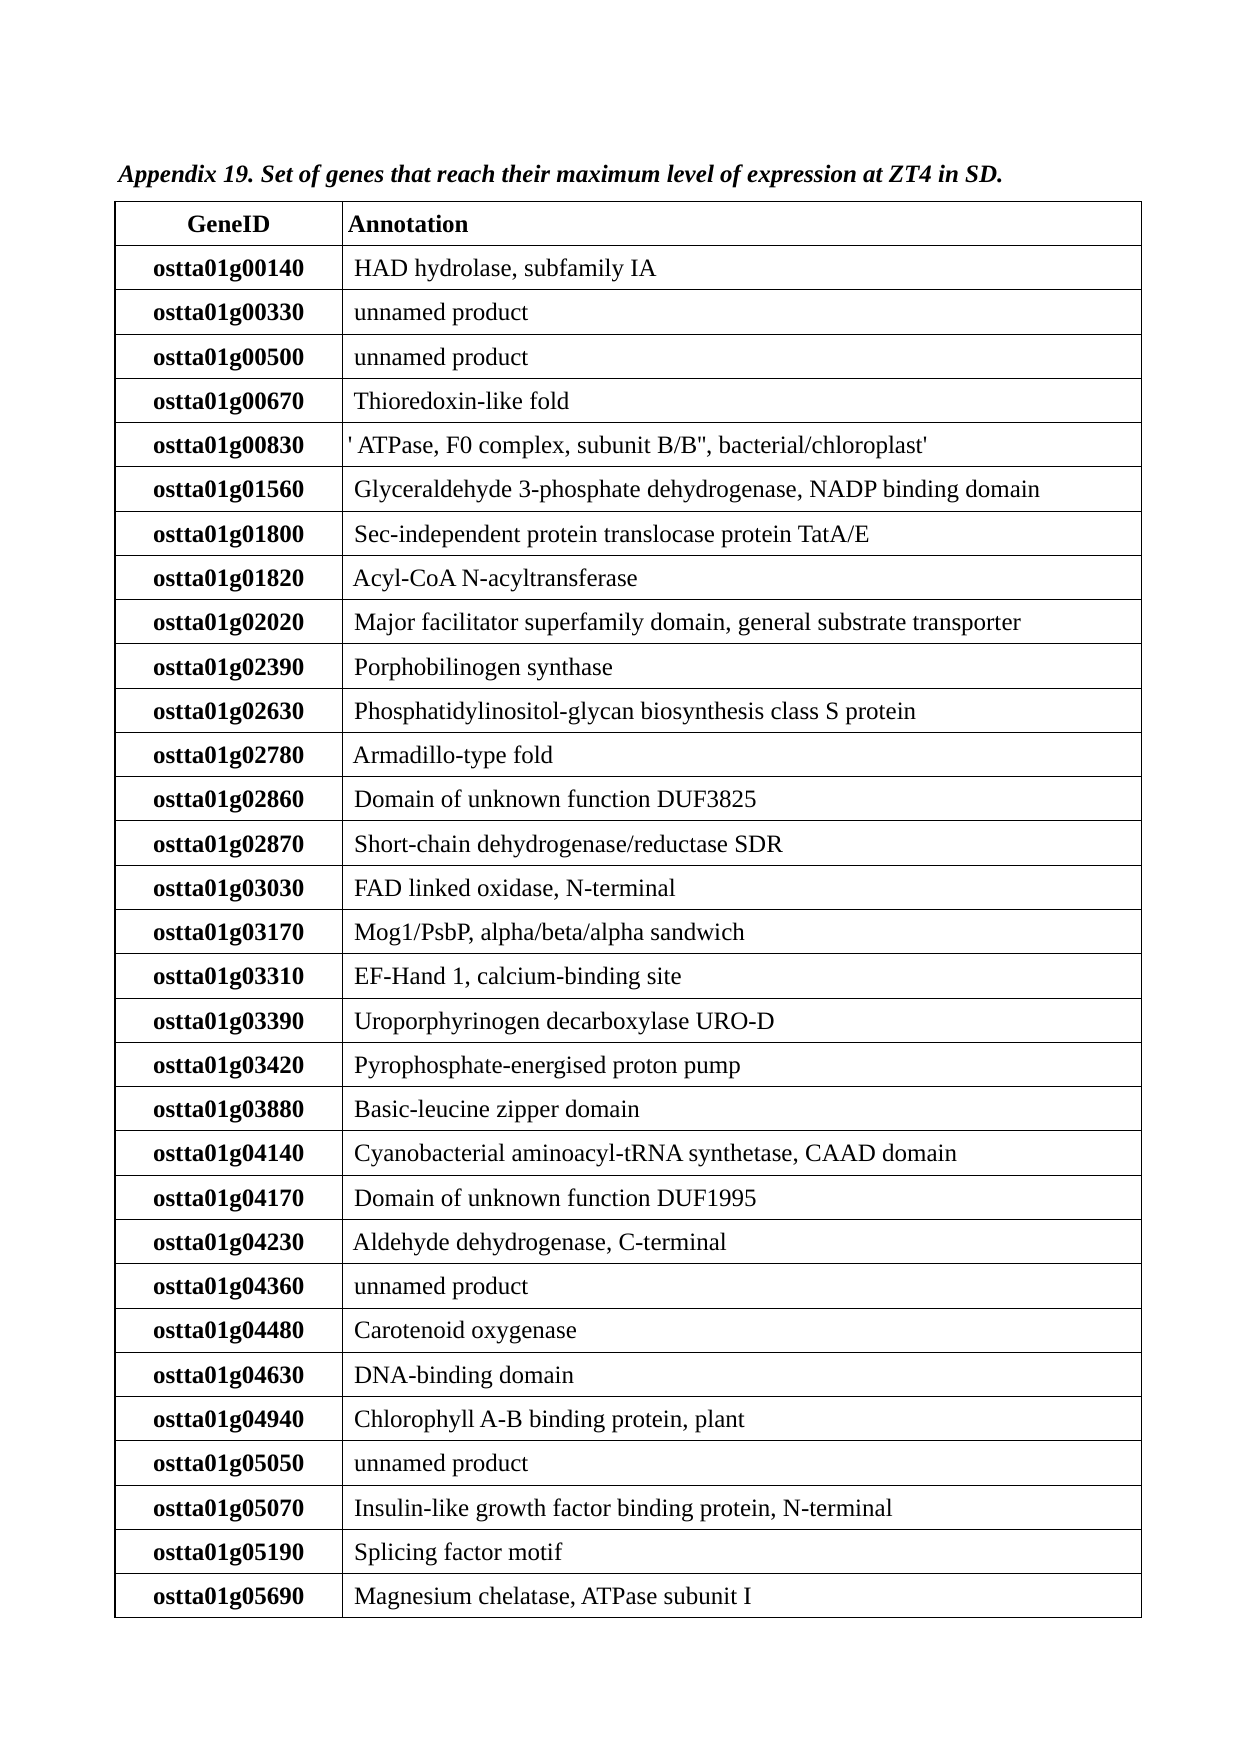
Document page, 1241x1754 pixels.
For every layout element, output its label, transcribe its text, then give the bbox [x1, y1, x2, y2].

table_cell [1142, 1440, 1240, 1484]
table_cell [1142, 511, 1240, 555]
table_cell [1142, 378, 1240, 422]
table_cell Short-chain dehydrogenase/reductase SDR [343, 821, 1141, 865]
table_cell ostta01g04170 [116, 1176, 342, 1219]
table_cell [1142, 1529, 1240, 1573]
table_cell ostta01g05690 [116, 1574, 342, 1617]
table_cell ostta01g01820 [116, 556, 342, 599]
table_header GeneID [116, 202, 342, 245]
table_cell [1142, 555, 1240, 599]
table_cell [1142, 1308, 1240, 1352]
table_cell ostta01g00830 [116, 423, 342, 466]
table_cell ostta01g02630 [116, 689, 342, 732]
table_cell [1142, 1352, 1240, 1396]
table_cell [1142, 865, 1240, 909]
table_cell Carotenoid oxygenase [343, 1309, 1141, 1352]
table_cell [1142, 1175, 1240, 1219]
table_cell unnamed product [343, 290, 1141, 333]
table_cell ostta01g02780 [116, 733, 342, 776]
table_cell ostta01g00140 [116, 246, 342, 289]
table_cell ostta01g04480 [116, 1309, 342, 1352]
table_cell ostta01g03420 [116, 1043, 342, 1086]
table_cell [1142, 1396, 1240, 1440]
table_cell Insulin-like growth factor binding protein, N-terminal [343, 1486, 1141, 1529]
table_cell [1142, 688, 1240, 732]
table_cell ostta01g02870 [116, 821, 342, 865]
table_cell ostta01g01560 [116, 467, 342, 511]
table_cell ostta01g05050 [116, 1441, 342, 1484]
table_cell Basic-leucine zipper domain [343, 1087, 1141, 1130]
table_cell [1142, 1086, 1240, 1130]
table_cell [1142, 776, 1240, 820]
table_cell [1142, 1042, 1240, 1086]
table_cell [1142, 820, 1240, 865]
table_cell Major facilitator superfamily domain, general substrate transporter [343, 600, 1141, 643]
table_cell ostta01g03390 [116, 999, 342, 1042]
table_cell ostta01g02390 [116, 644, 342, 688]
table_cell [1142, 1130, 1240, 1174]
table_cell ostta01g00500 [116, 335, 342, 378]
table_cell ostta01g05190 [116, 1530, 342, 1573]
table_cell Domain of unknown function DUF3825 [343, 777, 1141, 820]
table_cell ostta01g03310 [116, 954, 342, 997]
table_cell Pyrophosphate-energised proton pump [343, 1043, 1141, 1086]
table_cell [1142, 422, 1240, 466]
table_cell ostta01g04940 [116, 1397, 342, 1440]
table_cell Glyceraldehyde 3-phosphate dehydrogenase, NADP binding domain [343, 467, 1141, 511]
table_cell Domain of unknown function DUF1995 [343, 1176, 1141, 1219]
table_cell Chlorophyll A-B binding protein, plant [343, 1397, 1141, 1440]
table_cell Acyl-CoA N-acyltransferase [343, 556, 1141, 599]
table_cell [1142, 643, 1240, 688]
table_cell EF-Hand 1, calcium-binding site [343, 954, 1141, 997]
table_cell [1142, 466, 1240, 511]
text Appendix 19. Set of genes that reach their maximum level of expression at ZT4 in SD. [118, 159, 1122, 188]
table_cell Cyanobacterial aminoacyl-tRNA synthetase, CAAD domain [343, 1131, 1141, 1174]
table_cell Thioredoxin-like fold [343, 379, 1141, 422]
table_cell ostta01g05070 [116, 1486, 342, 1529]
table_cell FAD linked oxidase, N-terminal [343, 866, 1141, 909]
table_cell ostta01g02860 [116, 777, 342, 820]
table_cell [1142, 953, 1240, 997]
table_cell ostta01g04140 [116, 1131, 342, 1174]
table_cell unnamed product [343, 335, 1141, 378]
table_cell DNA-binding domain [343, 1353, 1141, 1396]
table_cell Mog1/PsbP, alpha/beta/alpha sandwich [343, 910, 1141, 953]
table_cell Uroporphyrinogen decarboxylase URO-D [343, 999, 1141, 1042]
table_cell unnamed product [343, 1441, 1141, 1484]
table_cell [1142, 599, 1240, 643]
table_cell Armadillo-type fold [343, 733, 1141, 776]
table_cell ostta01g03170 [116, 910, 342, 953]
table_cell [1142, 909, 1240, 953]
table_cell ostta01g00670 [116, 379, 342, 422]
table_cell Aldehyde dehydrogenase, C-terminal [343, 1220, 1141, 1263]
table_cell [1142, 732, 1240, 776]
table_cell [1142, 1573, 1240, 1617]
table_cell [1142, 334, 1240, 378]
table_cell ostta01g00330 [116, 290, 342, 333]
table_cell [1142, 1263, 1240, 1307]
table_cell [1142, 245, 1240, 289]
table_cell Porphobilinogen synthase [343, 644, 1141, 688]
table_cell ostta01g04230 [116, 1220, 342, 1263]
table_cell ostta01g02020 [116, 600, 342, 643]
table_cell [1142, 289, 1240, 333]
table_cell ostta01g03880 [116, 1087, 342, 1130]
table_cell ostta01g04360 [116, 1264, 342, 1307]
table_cell [1142, 1219, 1240, 1263]
table_cell unnamed product [343, 1264, 1141, 1307]
table_cell HAD hydrolase, subfamily IA [343, 246, 1141, 289]
table_cell [1142, 998, 1240, 1042]
table_cell Splicing factor motif [343, 1530, 1141, 1573]
table_cell ostta01g01800 [116, 512, 342, 555]
table_cell [1142, 1485, 1240, 1529]
table_cell Magnesium chelatase, ATPase subunit I [343, 1574, 1141, 1617]
table_cell Sec-independent protein translocase protein TatA/E [343, 512, 1141, 555]
table_header Annotation [343, 202, 1141, 245]
table_cell ' ATPase, F0 complex, subunit B/B'', bacterial/chloroplast' [343, 423, 1141, 466]
table_cell Phosphatidylinositol-glycan biosynthesis class S protein [343, 689, 1141, 732]
table_header [1142, 201, 1240, 245]
table_cell ostta01g03030 [116, 866, 342, 909]
table_cell ostta01g04630 [116, 1353, 342, 1396]
